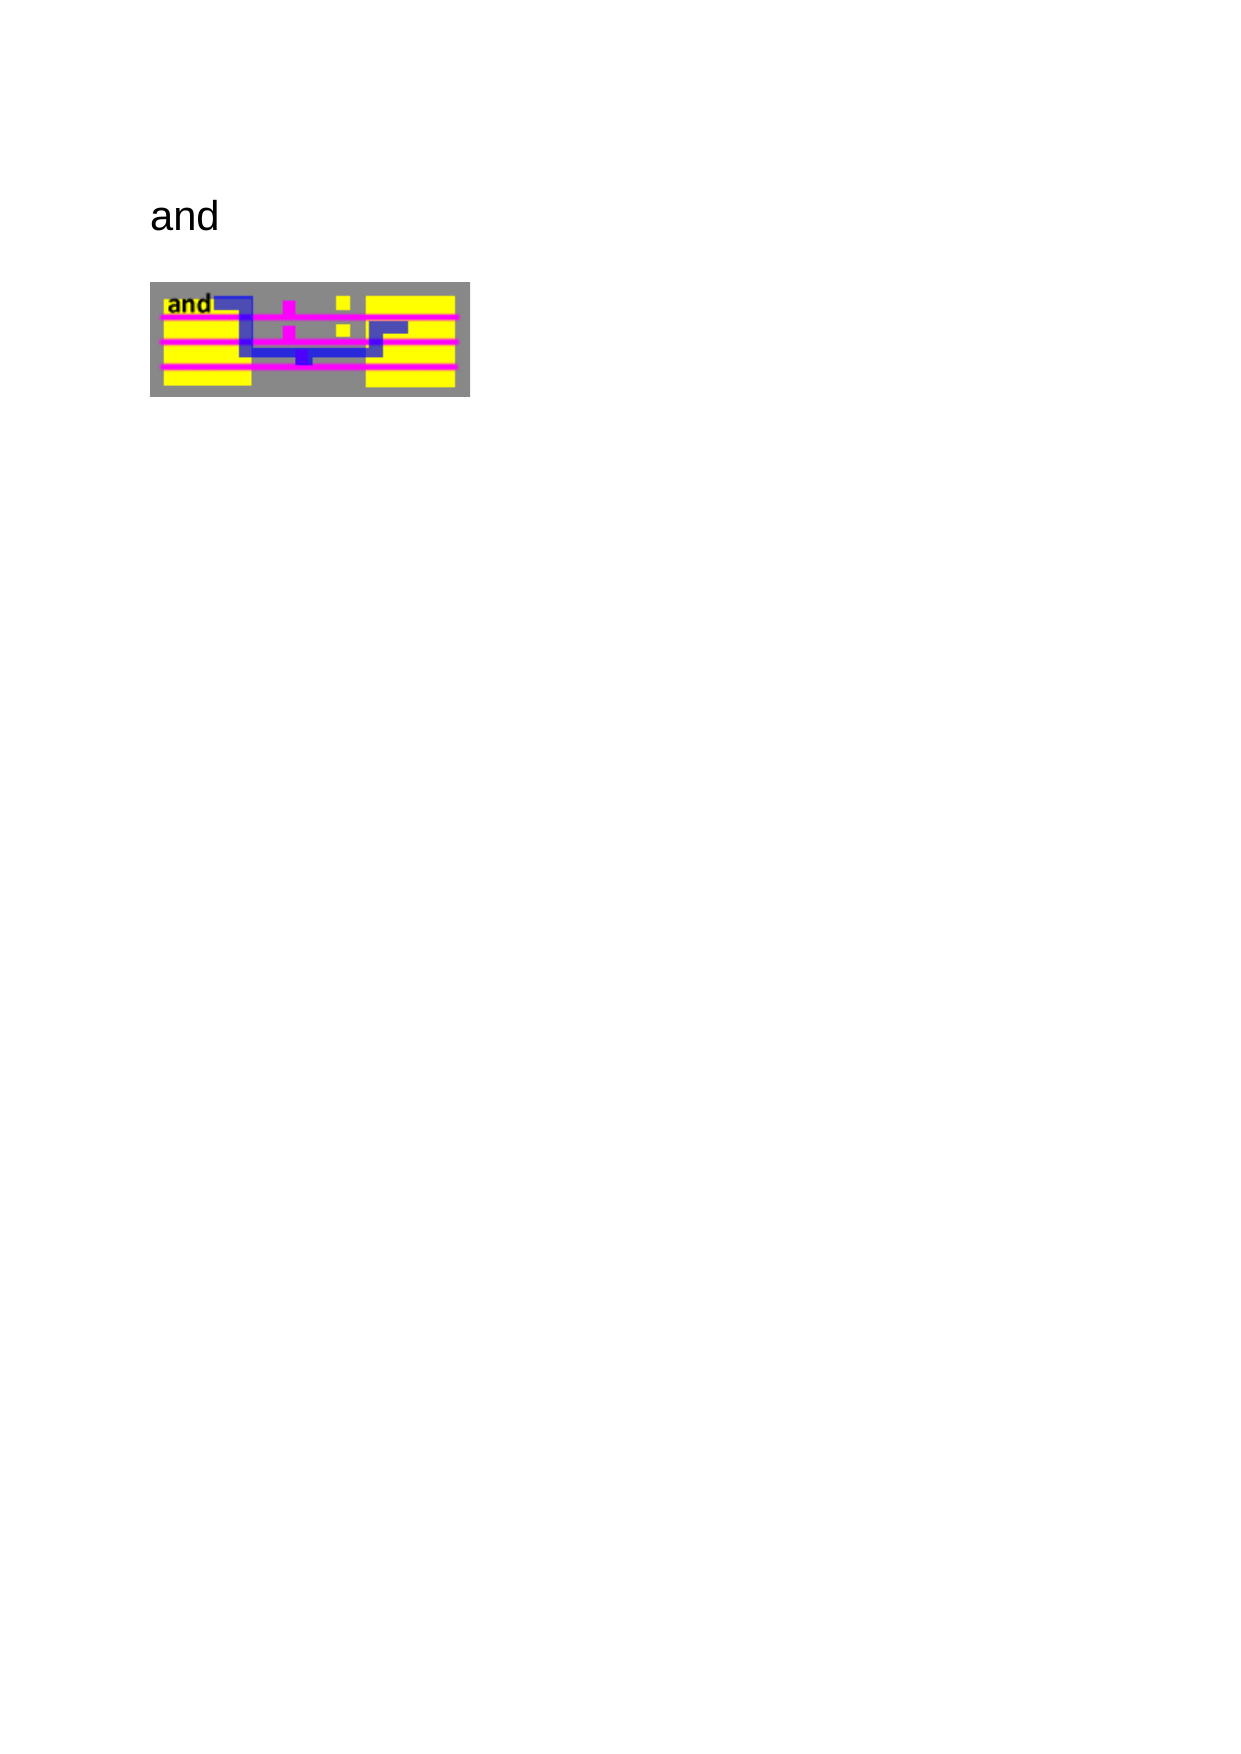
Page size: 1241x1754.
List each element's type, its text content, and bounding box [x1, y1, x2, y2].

subtitle and [150, 192, 1090, 239]
picture [150, 282, 471, 397]
